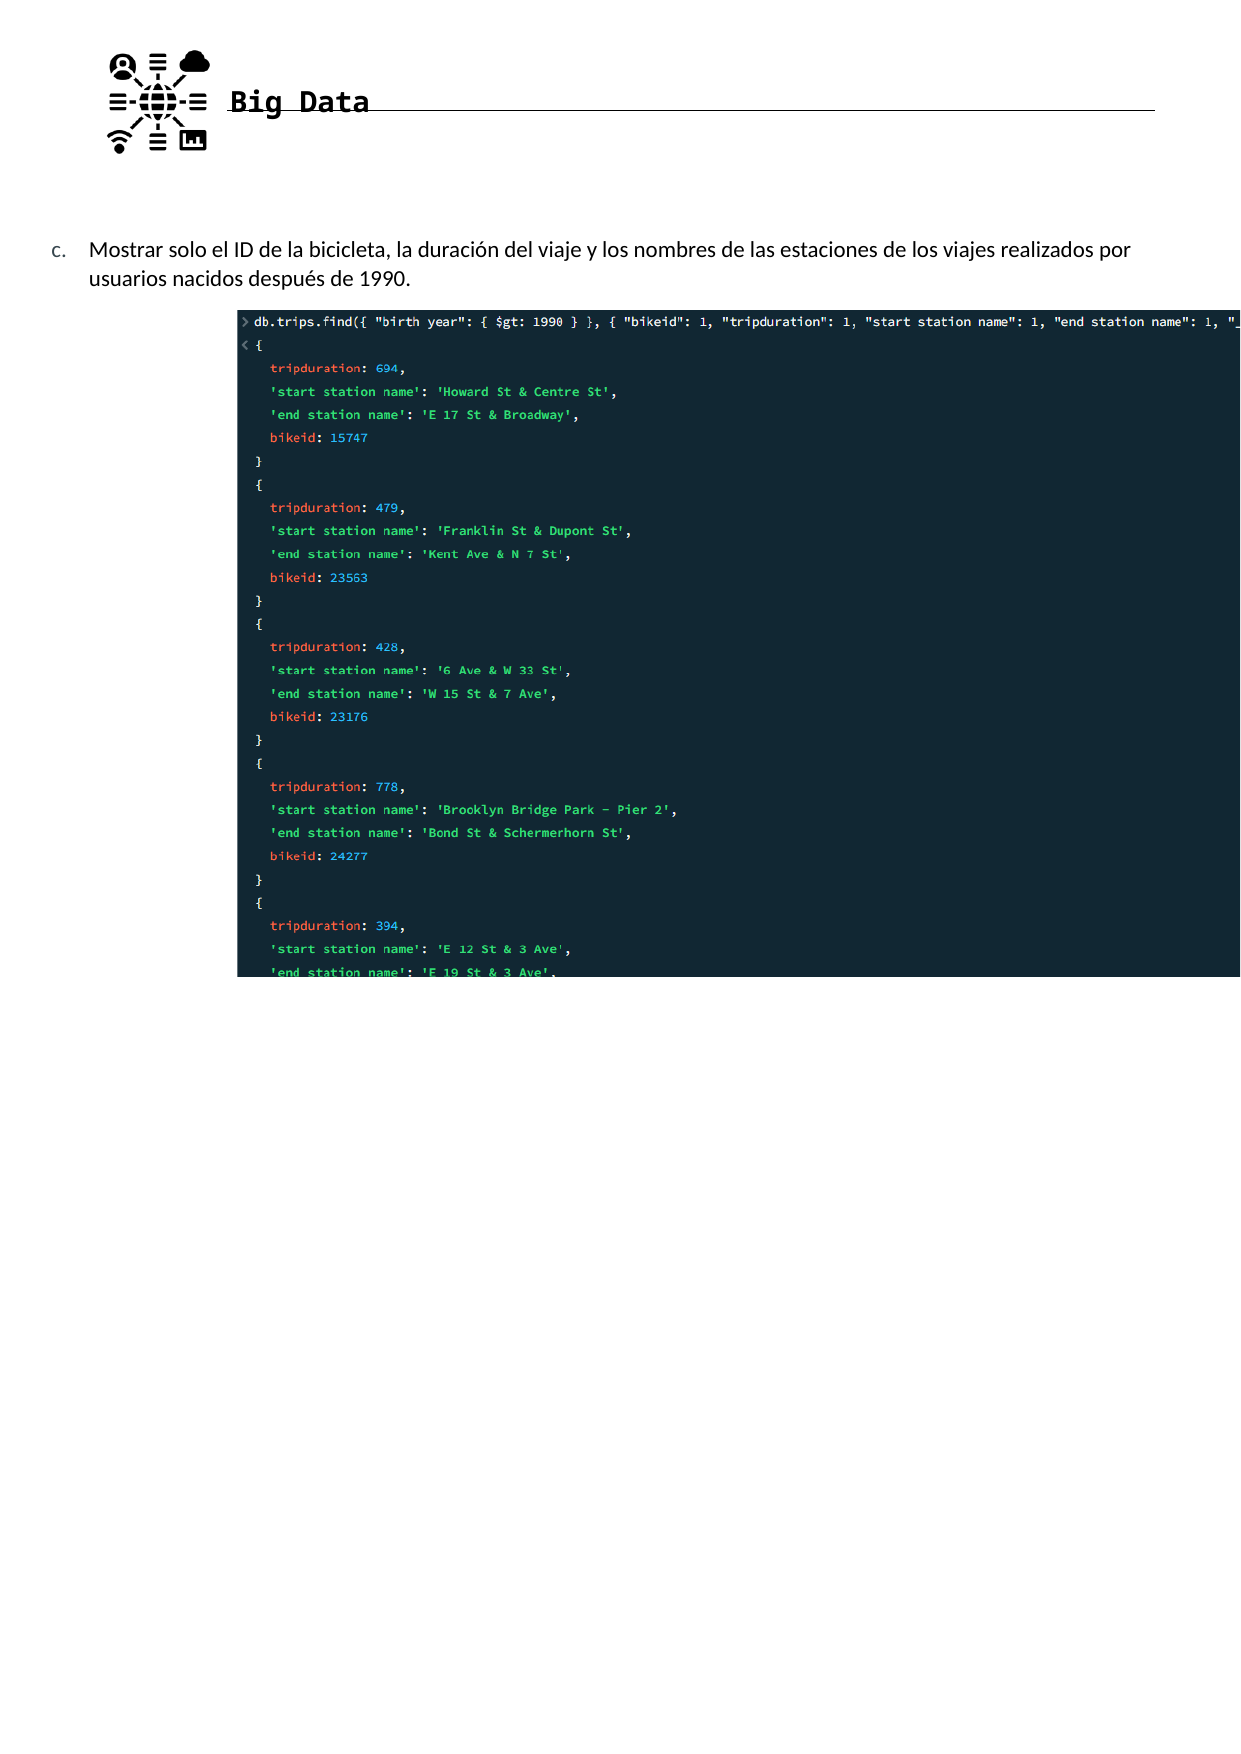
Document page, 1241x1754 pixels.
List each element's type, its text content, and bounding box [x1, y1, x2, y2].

list Mostrar solo el ID de la bicicleta, la duración del viaje y los nombres de las estaciones de los viajes realizados por usuarios nacidos después de 1990. [51, 235, 1147, 292]
